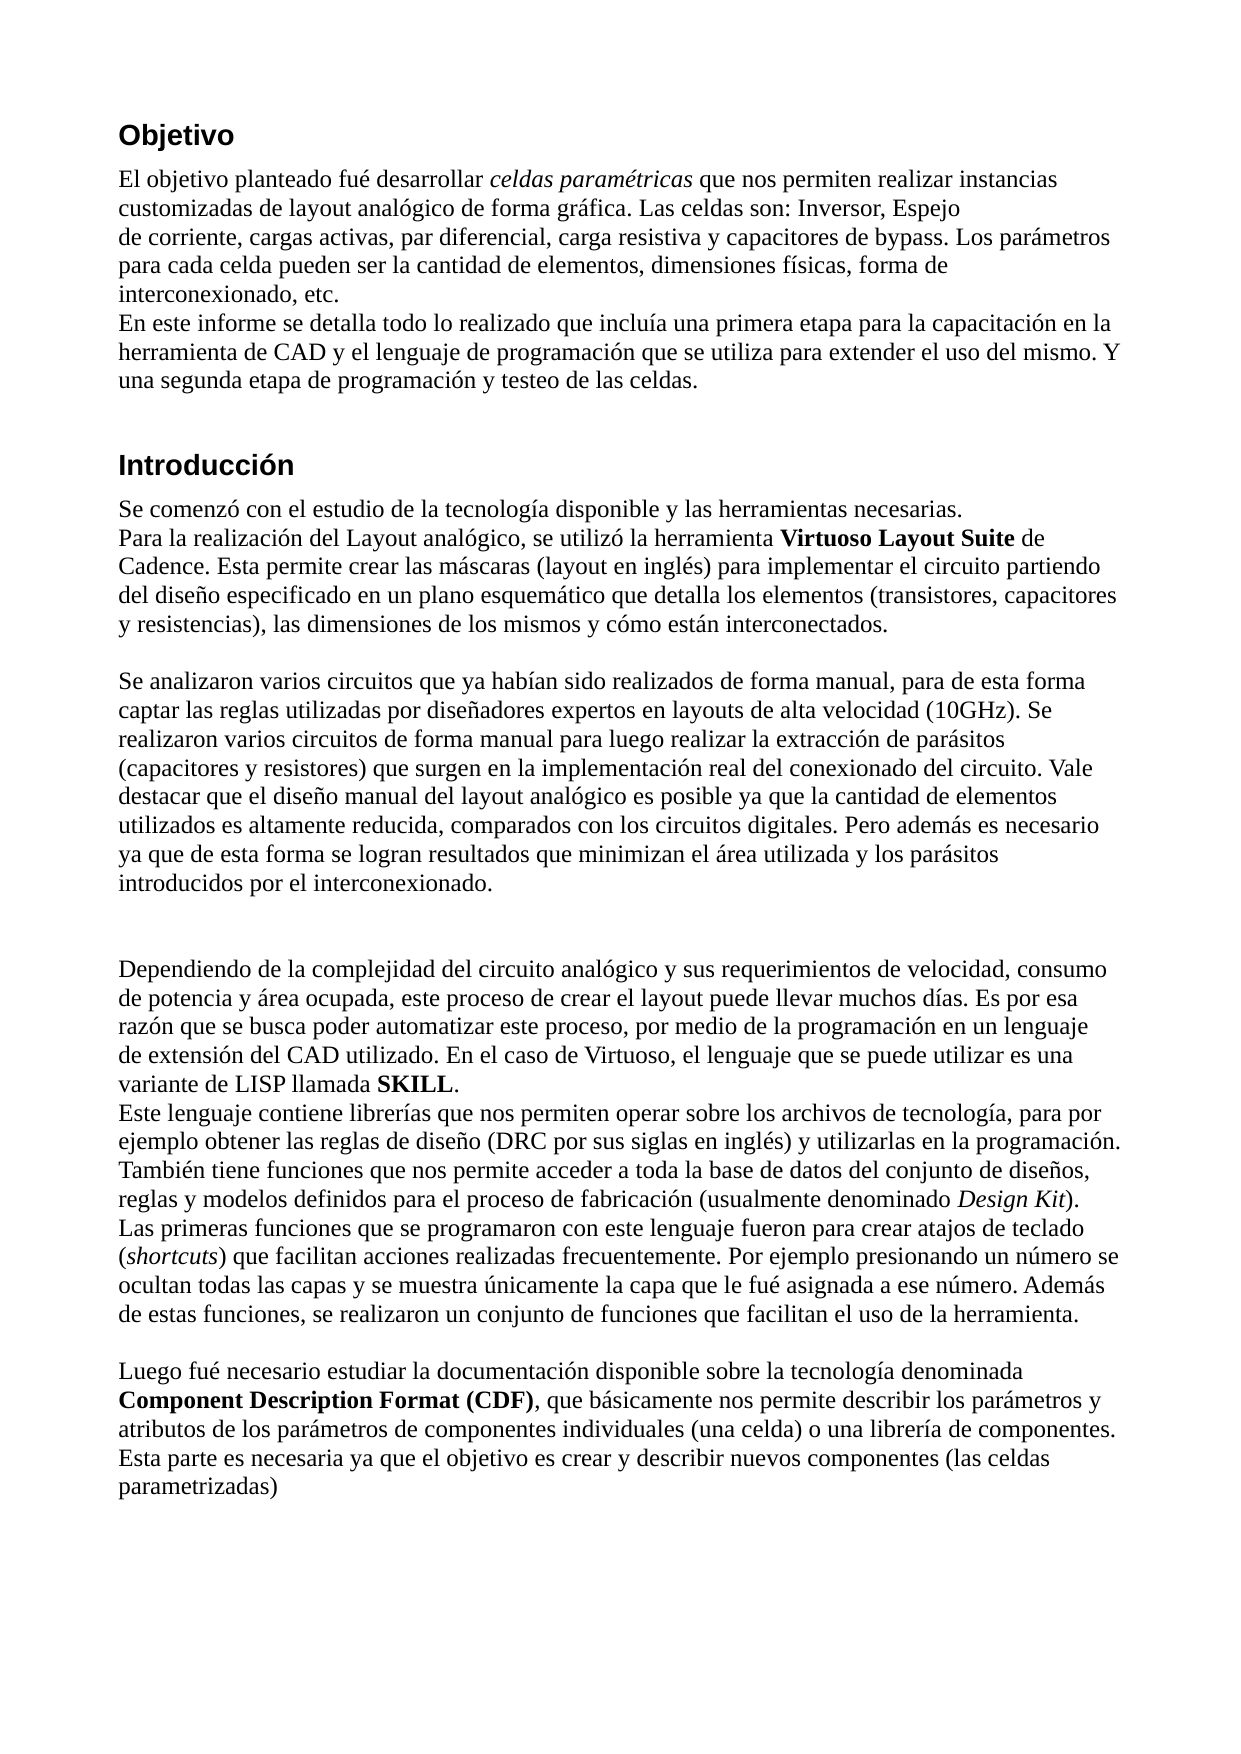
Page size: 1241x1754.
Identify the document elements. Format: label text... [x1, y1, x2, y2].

subtitle Objetivo [118, 118, 1122, 152]
text Dependiendo de la complejidad del circuito analógico y sus requerimientos de velocidad, consumo de potencia y área ocupada, este proceso de crear el layout puede llevar muchos días. Es por esa razón que se busca poder automatizar este proceso, por medio de la programación en un lenguaje de extensión del CAD utilizado. En el caso de Virtuoso, el lenguaje que se puede utilizar es una variante de LISP llamada SKILL. [118, 954, 1122, 1098]
text Este lenguaje contiene librerías que nos permiten operar sobre los archivos de tecnología, para por ejemplo obtener las reglas de diseño (DRC por sus siglas en inglés) y utilizarlas en la programación. También tiene funciones que nos permite acceder a toda la base de datos del conjunto de diseños, reglas y modelos definidos para el proceso de fabricación (usualmente denominado Design Kit). [118, 1098, 1122, 1213]
text Las primeras funciones que se programaron con este lenguaje fueron para crear atajos de teclado (shortcuts) que facilitan acciones realizadas frecuentemente. Por ejemplo presionando un número se ocultan todas las capas y se muestra únicamente la capa que le fué asignada a ese número. Además de estas funciones, se realizaron un conjunto de funciones que facilitan el uso de la herramienta. [118, 1213, 1122, 1328]
text En este informe se detalla todo lo realizado que incluía una primera etapa para la capacitación en la herramienta de CAD y el lenguaje de programación que se utiliza para extender el uso del mismo. Y una segunda etapa de programación y testeo de las celdas. [118, 308, 1122, 394]
text El objetivo planteado fué desarrollar celdas paramétricas que nos permiten realizar instancias [118, 164, 1122, 193]
text Se comenzó con el estudio de la tecnología disponible y las herramientas necesarias. [118, 494, 1122, 523]
text de corriente, cargas activas, par diferencial, carga resistiva y capacitores de bypass. Los parámetros para cada celda pueden ser la cantidad de elementos, dimensiones físicas, forma de interconexionado, etc. [118, 222, 1122, 308]
text customizadas de layout analógico de forma gráfica. Las celdas son: Inversor, Espejo [118, 193, 1122, 222]
subtitle Introducción [118, 448, 1122, 481]
text Para la realización del Layout analógico, se utilizó la herramienta Virtuoso Layout Suite de Cadence. Esta permite crear las máscaras (layout en inglés) para implementar el circuito partiendo del diseño especificado en un plano esquemático que detalla los elementos (transistores, capacitores y resistencias), las dimensiones de los mismos y cómo están interconectados. [118, 523, 1122, 638]
text Se analizaron varios circuitos que ya habían sido realizados de forma manual, para de esta forma captar las reglas utilizadas por diseñadores expertos en layouts de alta velocidad (10GHz). Se realizaron varios circuitos de forma manual para luego realizar la extracción de parásitos (capacitores y resistores) que surgen en la implementación real del conexionado del circuito. Vale destacar que el diseño manual del layout analógico es posible ya que la cantidad de elementos utilizados es altamente reducida, comparados con los circuitos digitales. Pero además es necesario ya que de esta forma se logran resultados que minimizan el área utilizada y los parásitos introducidos por el interconexionado. [118, 666, 1122, 896]
text Luego fué necesario estudiar la documentación disponible sobre la tecnología denominada Component Description Format (CDF), que básicamente nos permite describir los parámetros y atributos de los parámetros de componentes individuales (una celda) o una librería de componentes. Esta parte es necesaria ya que el objetivo es crear y describir nuevos componentes (las celdas parametrizadas) [118, 1356, 1122, 1500]
